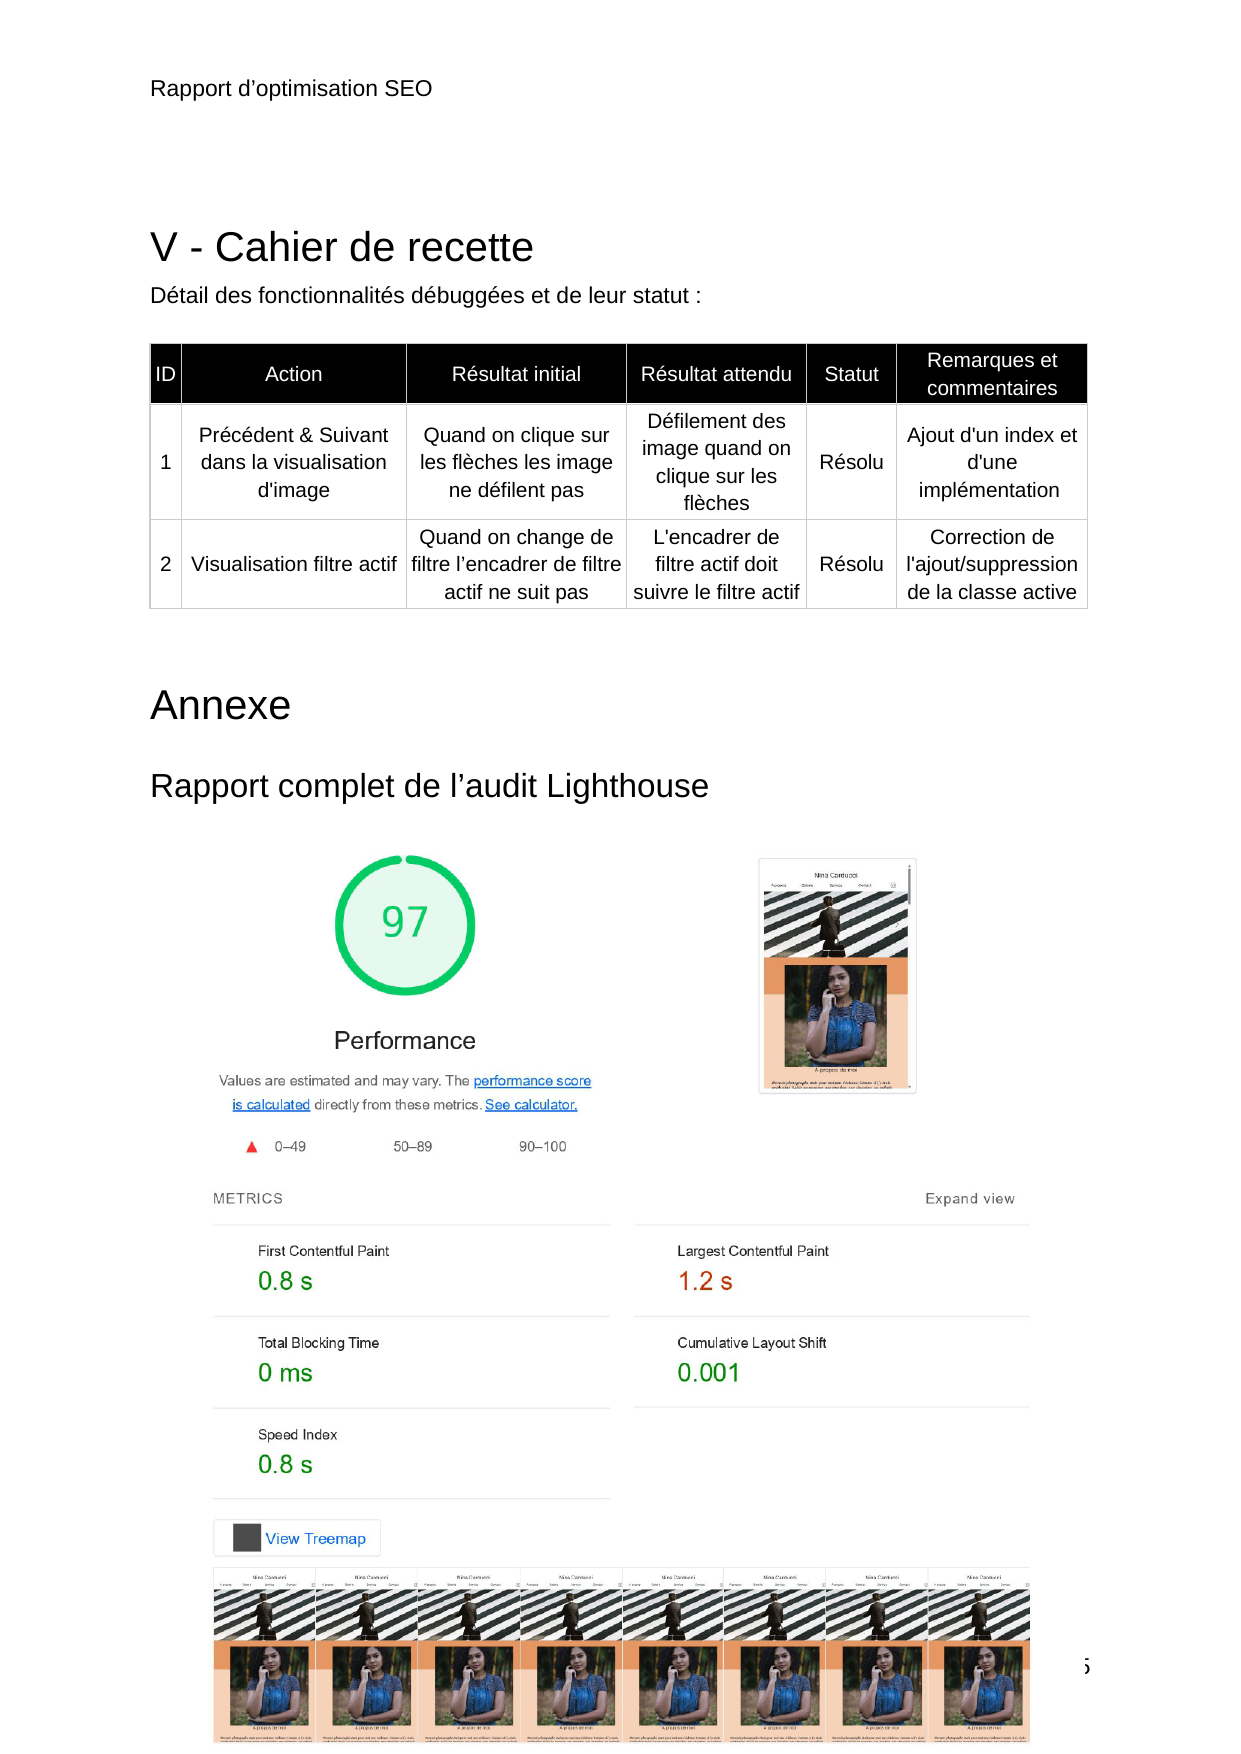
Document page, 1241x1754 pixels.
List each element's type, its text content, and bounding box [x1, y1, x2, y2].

table_cell Résolu [807, 405, 896, 519]
table_cell Ajout d'un index et d'une implémentation [897, 405, 1087, 519]
table_cell 2 [151, 520, 181, 608]
table_header Statut [807, 344, 896, 403]
table_cell L'encadrer de filtre actif doit suivre le filtre actif [627, 520, 806, 608]
table_cell Quand on clique sur les flèches les image ne défilent pas [407, 405, 626, 519]
table_header ID [151, 344, 181, 403]
subtitle Annexe [150, 681, 1090, 728]
table_header Résultat initial [407, 344, 626, 403]
table_cell 1 [151, 405, 181, 519]
subtitle Rapport complet de l’audit Lighthouse [150, 766, 1090, 804]
table_header Remarques et commentaires [897, 344, 1087, 403]
table_header Action [182, 344, 406, 403]
table_cell Précédent & Suivant dans la visualisation d'image [182, 405, 406, 519]
table_header Résultat attendu [627, 344, 806, 403]
picture [155, 822, 1086, 1754]
table_cell Visualisation filtre actif [182, 520, 406, 608]
text Détail des fonctionnalités débuggées et de leur statut : [150, 282, 1090, 309]
table_cell Correction de l'ajout/suppression de la classe active [897, 520, 1087, 608]
table_cell Défilement des image quand on clique sur les flèches [627, 405, 806, 519]
table_cell Quand on change de filtre l’encadrer de filtre actif ne suit pas [407, 520, 626, 608]
subtitle V - Cahier de recette [150, 222, 1090, 270]
table_cell Résolu [807, 520, 896, 608]
